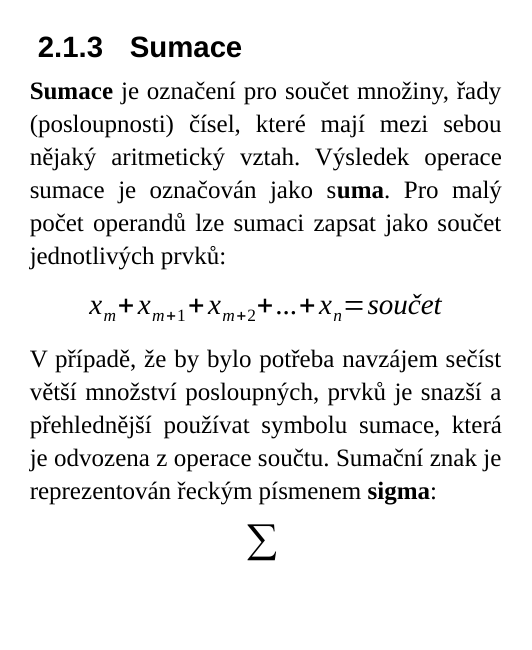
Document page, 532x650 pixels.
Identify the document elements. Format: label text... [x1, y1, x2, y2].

subtitle Sumace [29, 29, 502, 63]
text V případě, že by bylo potřeba navzájem sečíst větší množství posloupných, prvků je snazší a přehlednější používat symbolu sumace, která je odvozena z operace součtu. Sumační znak je reprezentován řeckým písmenem sigma: [29, 344, 502, 505]
text Sumace je označení pro součet množiny, řady (posloupnosti) čísel, které mají mezi sebou nějaký aritmetický vztah. Výsledek operace sumace je označován jako suma. Pro malý počet operandů lze sumaci zapsat jako součet jednotlivých prvků: [29, 76, 502, 269]
